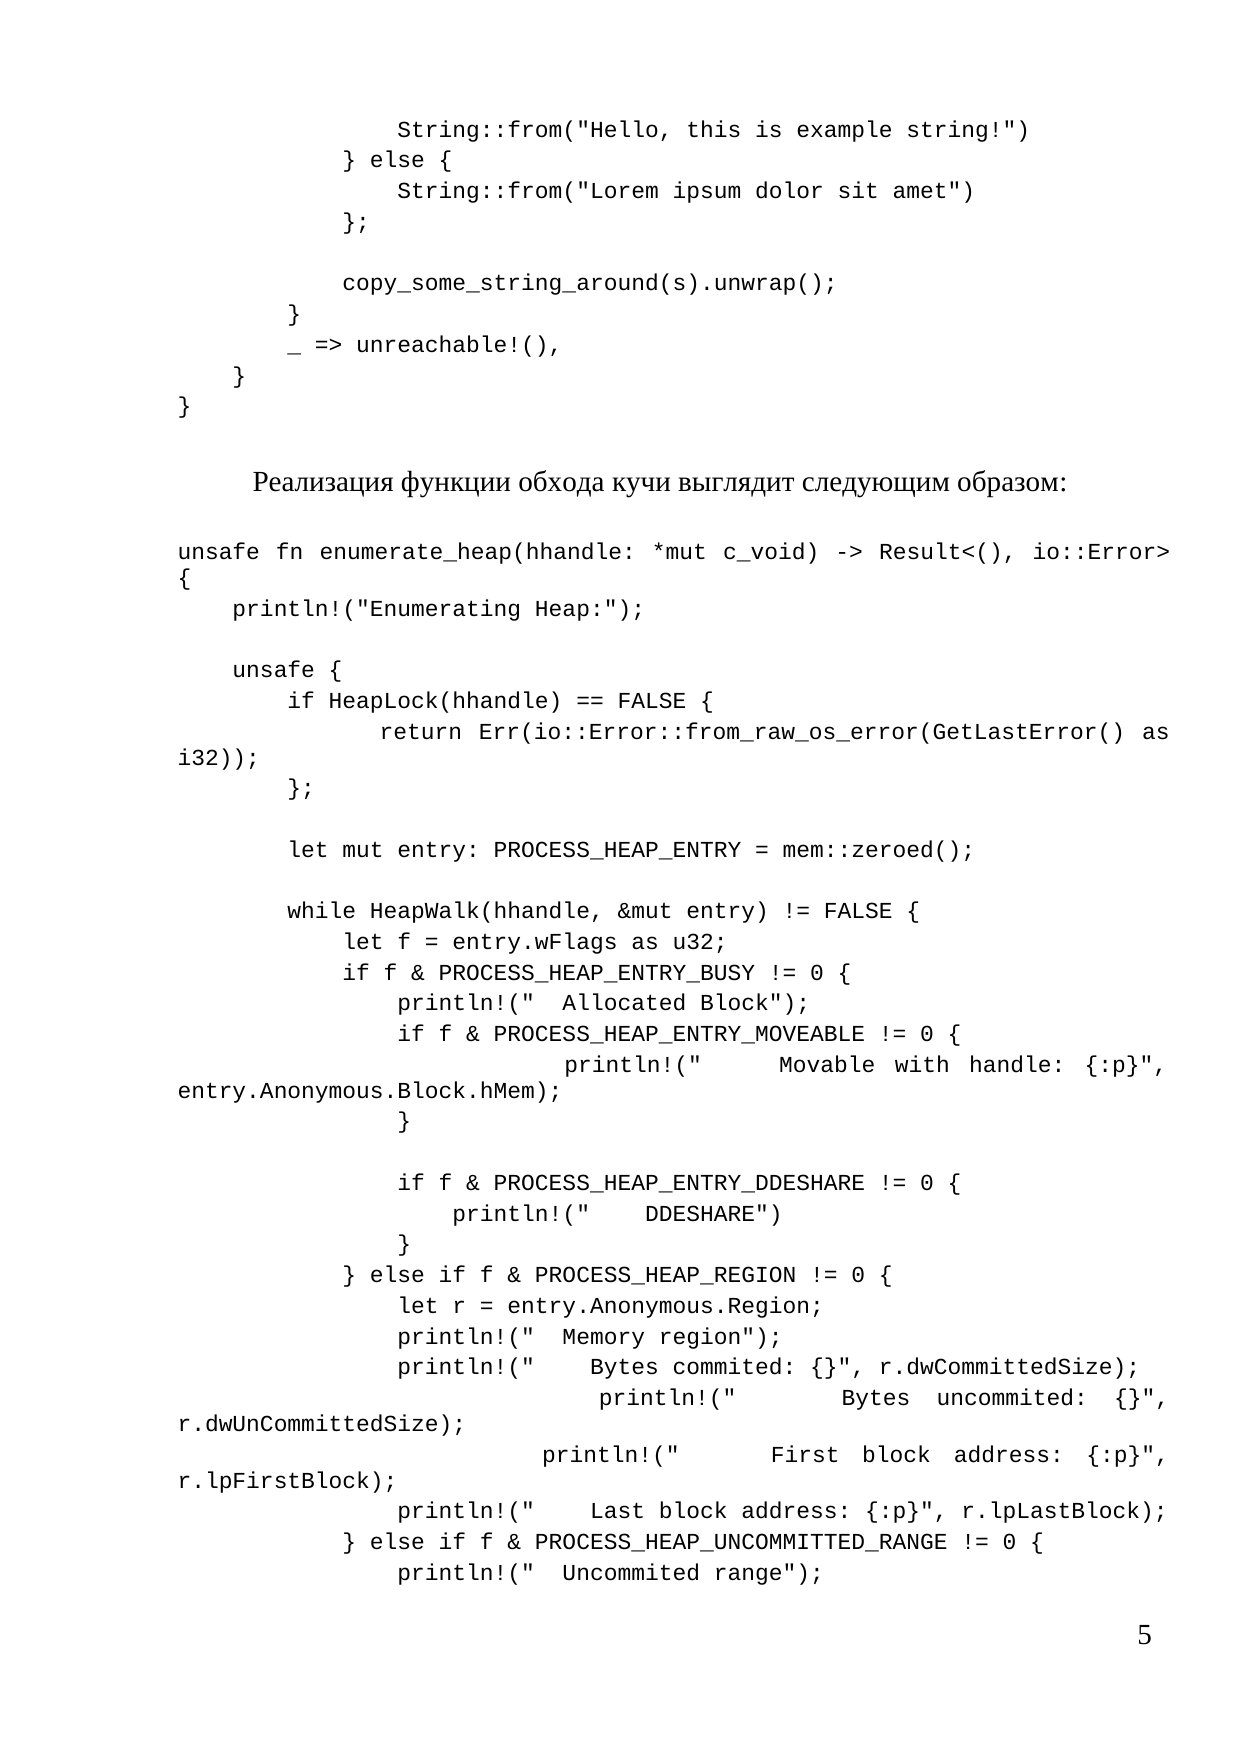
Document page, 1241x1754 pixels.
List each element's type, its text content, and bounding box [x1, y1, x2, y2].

text } [177, 1110, 1170, 1136]
text while HeapWalk(hhandle, &mut entry) != FALSE { [177, 899, 1170, 926]
text } else if f & PROCESS_HEAP_REGION != 0 { [177, 1263, 1170, 1289]
text copy_some_string_around(s).unwrap(); [177, 272, 1170, 298]
text println!(" Uncommited range"); [177, 1561, 1170, 1587]
text println!(" Bytes commited: {}", r.dwCommittedSize); [177, 1356, 1170, 1382]
text } [177, 302, 1170, 328]
text if f & PROCESS_HEAP_ENTRY_DDESHARE != 0 { [177, 1171, 1170, 1197]
text } [177, 395, 1170, 421]
text let mut entry: PROCESS_HEAP_ENTRY = mem::zeroed(); [177, 838, 1170, 864]
text Реализация функции обхода кучи выглядит следующим образом: [177, 464, 1170, 497]
text if f & PROCESS_HEAP_ENTRY_BUSY != 0 { [177, 961, 1170, 987]
text String::from("Lorem ipsum dolor sit amet") [177, 179, 1170, 206]
text println!(" DDESHARE") [177, 1202, 1170, 1228]
text if HeapLock(hhandle) == FALSE { [177, 689, 1170, 715]
text println!("Enumerating Heap:"); [177, 597, 1170, 623]
text String::from("Hello, this is example string!") [177, 118, 1170, 144]
text } [177, 1233, 1170, 1259]
text println!(" Movable with handle: {:p}", entry.Anonymous.Block.hMem); [177, 1053, 1170, 1105]
text let f = entry.wFlags as u32; [177, 930, 1170, 956]
text println!(" Memory region"); [177, 1325, 1170, 1351]
text return Err(io::Error::from_raw_os_error(GetLastError() as i32)); [177, 720, 1170, 772]
text _ => unreachable!(), [177, 333, 1170, 359]
text println!(" First block address: {:p}", r.lpFirstBlock); [177, 1443, 1170, 1495]
text }; [177, 210, 1170, 236]
text unsafe fn enumerate_heap(hhandle: *mut c_void) -> Result<(), io::Error> { [177, 540, 1170, 592]
text unsafe { [177, 658, 1170, 684]
text println!(" Allocated Block"); [177, 992, 1170, 1018]
text } else { [177, 149, 1170, 175]
text } else if f & PROCESS_HEAP_UNCOMMITTED_RANGE != 0 { [177, 1531, 1170, 1556]
text }; [177, 777, 1170, 803]
text let r = entry.Anonymous.Region; [177, 1294, 1170, 1320]
text if f & PROCESS_HEAP_ENTRY_MOVEABLE != 0 { [177, 1022, 1170, 1048]
text println!(" Last block address: {:p}", r.lpLastBlock); [177, 1500, 1170, 1526]
text println!(" Bytes uncommited: {}", r.dwUnCommittedSize); [177, 1386, 1170, 1438]
text } [177, 364, 1170, 390]
